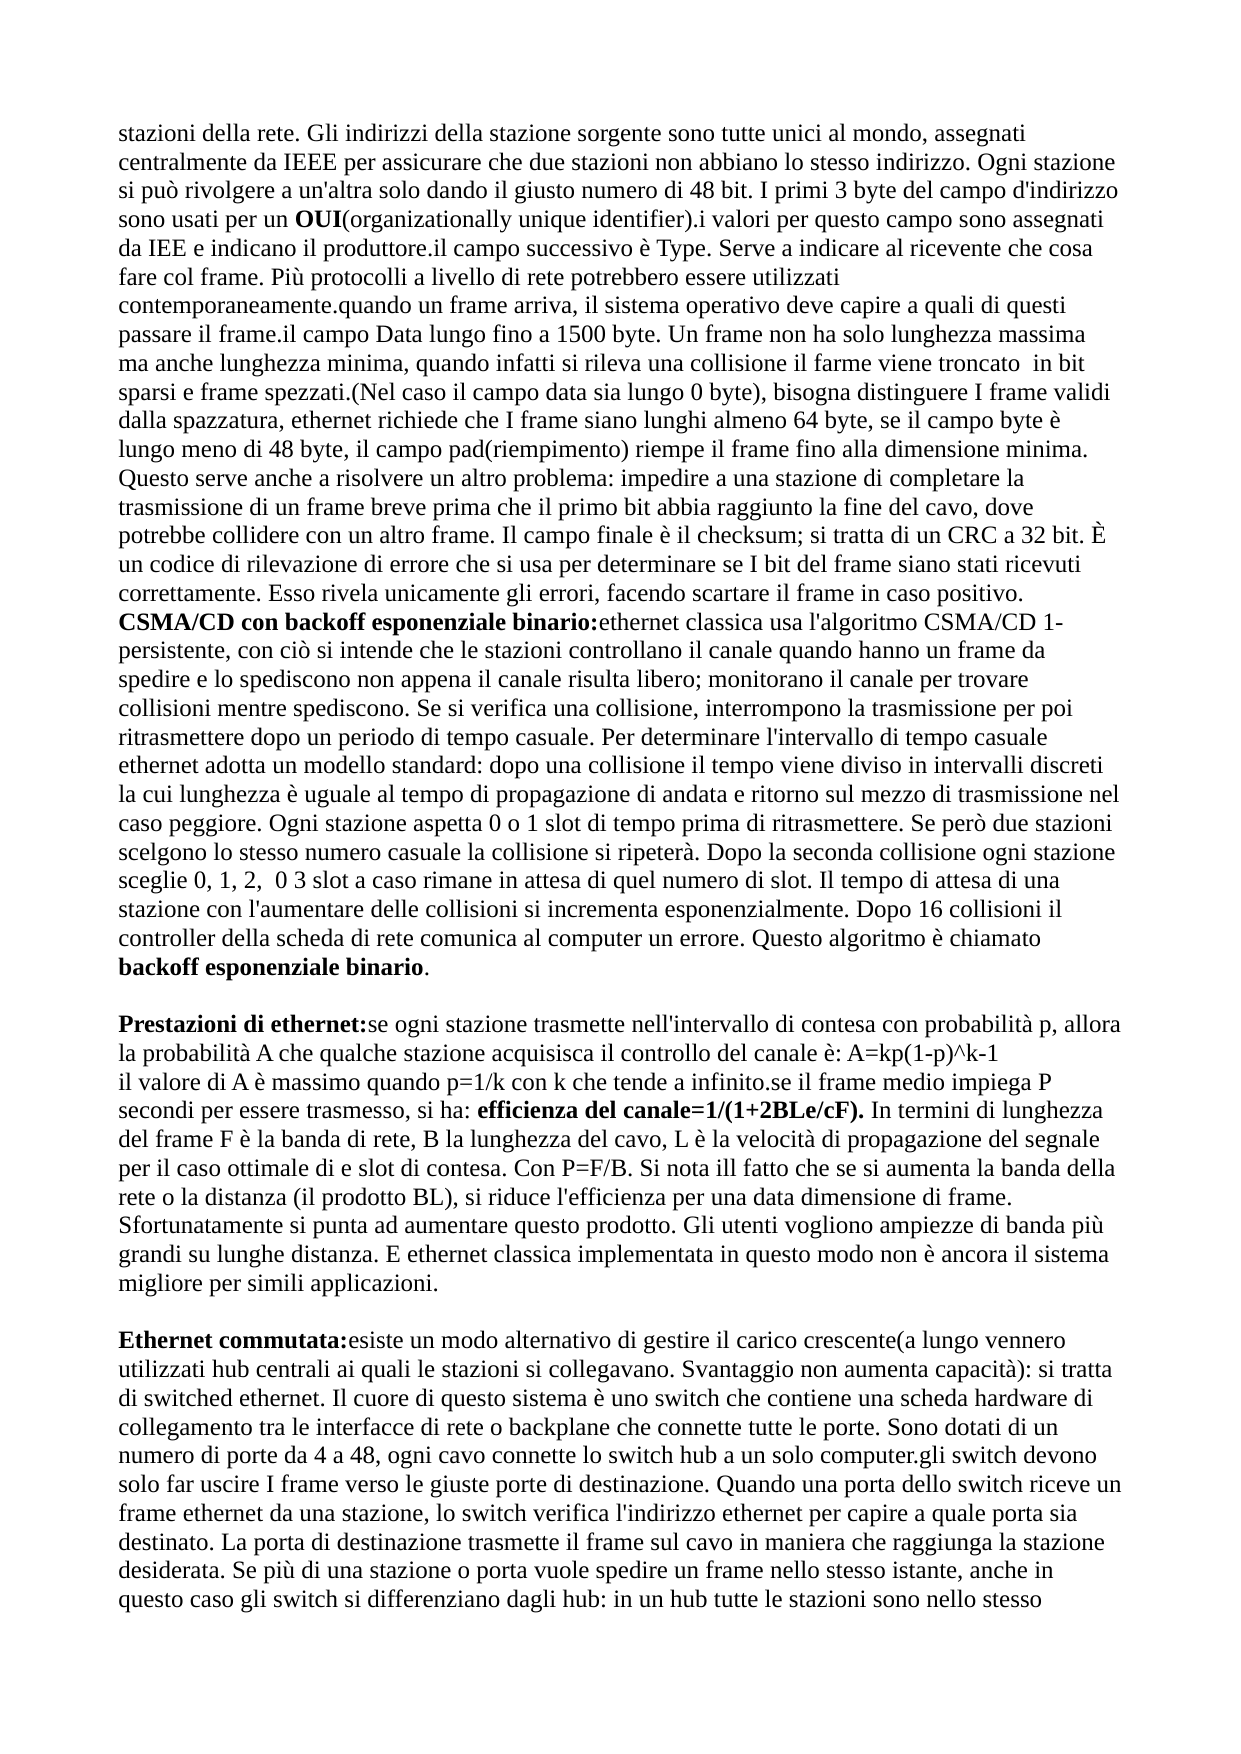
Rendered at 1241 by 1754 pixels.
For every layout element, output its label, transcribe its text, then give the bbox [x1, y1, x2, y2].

text il valore di A è massimo quando p=1/k con k che tende a infinito.se il frame medio impiega P secondi per essere trasmesso, si ha: efficienza del canale=1/(1+2BLe/cF). In termini di lunghezza del frame F è la banda di rete, B la lunghezza del cavo, L è la velocità di propagazione del segnale per il caso ottimale di e slot di contesa. Con P=F/B. Si nota ill fatto che se si aumenta la banda della rete o la distanza (il prodotto BL), si riduce l'efficienza per una data dimensione di frame. Sfortunatamente si punta ad aumentare questo prodotto. Gli utenti vogliono ampiezze di banda più grandi su lunghe distanza. E ethernet classica implementata in questo modo non è ancora il sistema migliore per simili applicazioni. [118, 1067, 1122, 1297]
text Prestazioni di ethernet:se ogni stazione trasmette nell'intervallo di contesa con probabilità p, allora la probabilità A che qualche stazione acquisisca il controllo del canale è: A=kp(1-p)^k-1 [118, 1009, 1122, 1067]
text stazioni della rete. Gli indirizzi della stazione sorgente sono tutte unici al mondo, assegnati centralmente da IEEE per assicurare che due stazioni non abbiano lo stesso indirizzo. Ogni stazione si può rivolgere a un'altra solo dando il giusto numero di 48 bit. I primi 3 byte del campo d'indirizzo sono usati per un OUI(organizationally unique identifier).i valori per questo campo sono assegnati da IEE e indicano il produttore.il campo successivo è Type. Serve a indicare al ricevente che cosa fare col frame. Più protocolli a livello di rete potrebbero essere utilizzati contemporaneamente.quando un frame arriva, il sistema operativo deve capire a quali di questi passare il frame.il campo Data lungo fino a 1500 byte. Un frame non ha solo lunghezza massima ma anche lunghezza minima, quando infatti si rileva una collisione il farme viene troncato in bit sparsi e frame spezzati.(Nel caso il campo data sia lungo 0 byte), bisogna distinguere I frame validi dalla spazzatura, ethernet richiede che I frame siano lunghi almeno 64 byte, se il campo byte è lungo meno di 48 byte, il campo pad(riempimento) riempe il frame fino alla dimensione minima. Questo serve anche a risolvere un altro problema: impedire a una stazione di completare la trasmissione di un frame breve prima che il primo bit abbia raggiunto la fine del cavo, dove potrebbe collidere con un altro frame. Il campo finale è il checksum; si tratta di un CRC a 32 bit. È un codice di rilevazione di errore che si usa per determinare se I bit del frame siano stati ricevuti correttamente. Esso rivela unicamente gli errori, facendo scartare il frame in caso positivo. [118, 118, 1122, 607]
text CSMA/CD con backoff esponenziale binario:ethernet classica usa l'algoritmo CSMA/CD 1-persistente, con ciò si intende che le stazioni controllano il canale quando hanno un frame da spedire e lo spediscono non appena il canale risulta libero; monitorano il canale per trovare collisioni mentre spediscono. Se si verifica una collisione, interrompono la trasmissione per poi ritrasmettere dopo un periodo di tempo casuale. Per determinare l'intervallo di tempo casuale ethernet adotta un modello standard: dopo una collisione il tempo viene diviso in intervalli discreti la cui lunghezza è uguale al tempo di propagazione di andata e ritorno sul mezzo di trasmissione nel caso peggiore. Ogni stazione aspetta 0 o 1 slot di tempo prima di ritrasmettere. Se però due stazioni scelgono lo stesso numero casuale la collisione si ripeterà. Dopo la seconda collisione ogni stazione sceglie 0, 1, 2, 0 3 slot a caso rimane in attesa di quel numero di slot. Il tempo di attesa di una stazione con l'aumentare delle collisioni si incrementa esponenzialmente. Dopo 16 collisioni il controller della scheda di rete comunica al computer un errore. Questo algoritmo è chiamato backoff esponenziale binario. [118, 607, 1122, 981]
text Ethernet commutata:esiste un modo alternativo di gestire il carico crescente(a lungo vennero utilizzati hub centrali ai quali le stazioni si collegavano. Svantaggio non aumenta capacità): si tratta di switched ethernet. Il cuore di questo sistema è uno switch che contiene una scheda hardware di collegamento tra le interfacce di rete o backplane che connette tutte le porte. Sono dotati di un numero di porte da 4 a 48, ogni cavo connette lo switch hub a un solo computer.gli switch devono solo far uscire I frame verso le giuste porte di destinazione. Quando una porta dello switch riceve un frame ethernet da una stazione, lo switch verifica l'indirizzo ethernet per capire a quale porta sia destinato. La porta di destinazione trasmette il frame sul cavo in maniera che raggiunga la stazione desiderata. Se più di una stazione o porta vuole spedire un frame nello stesso istante, anche in questo caso gli switch si differenziano dagli hub: in un hub tutte le stazioni sono nello stesso [118, 1326, 1122, 1613]
